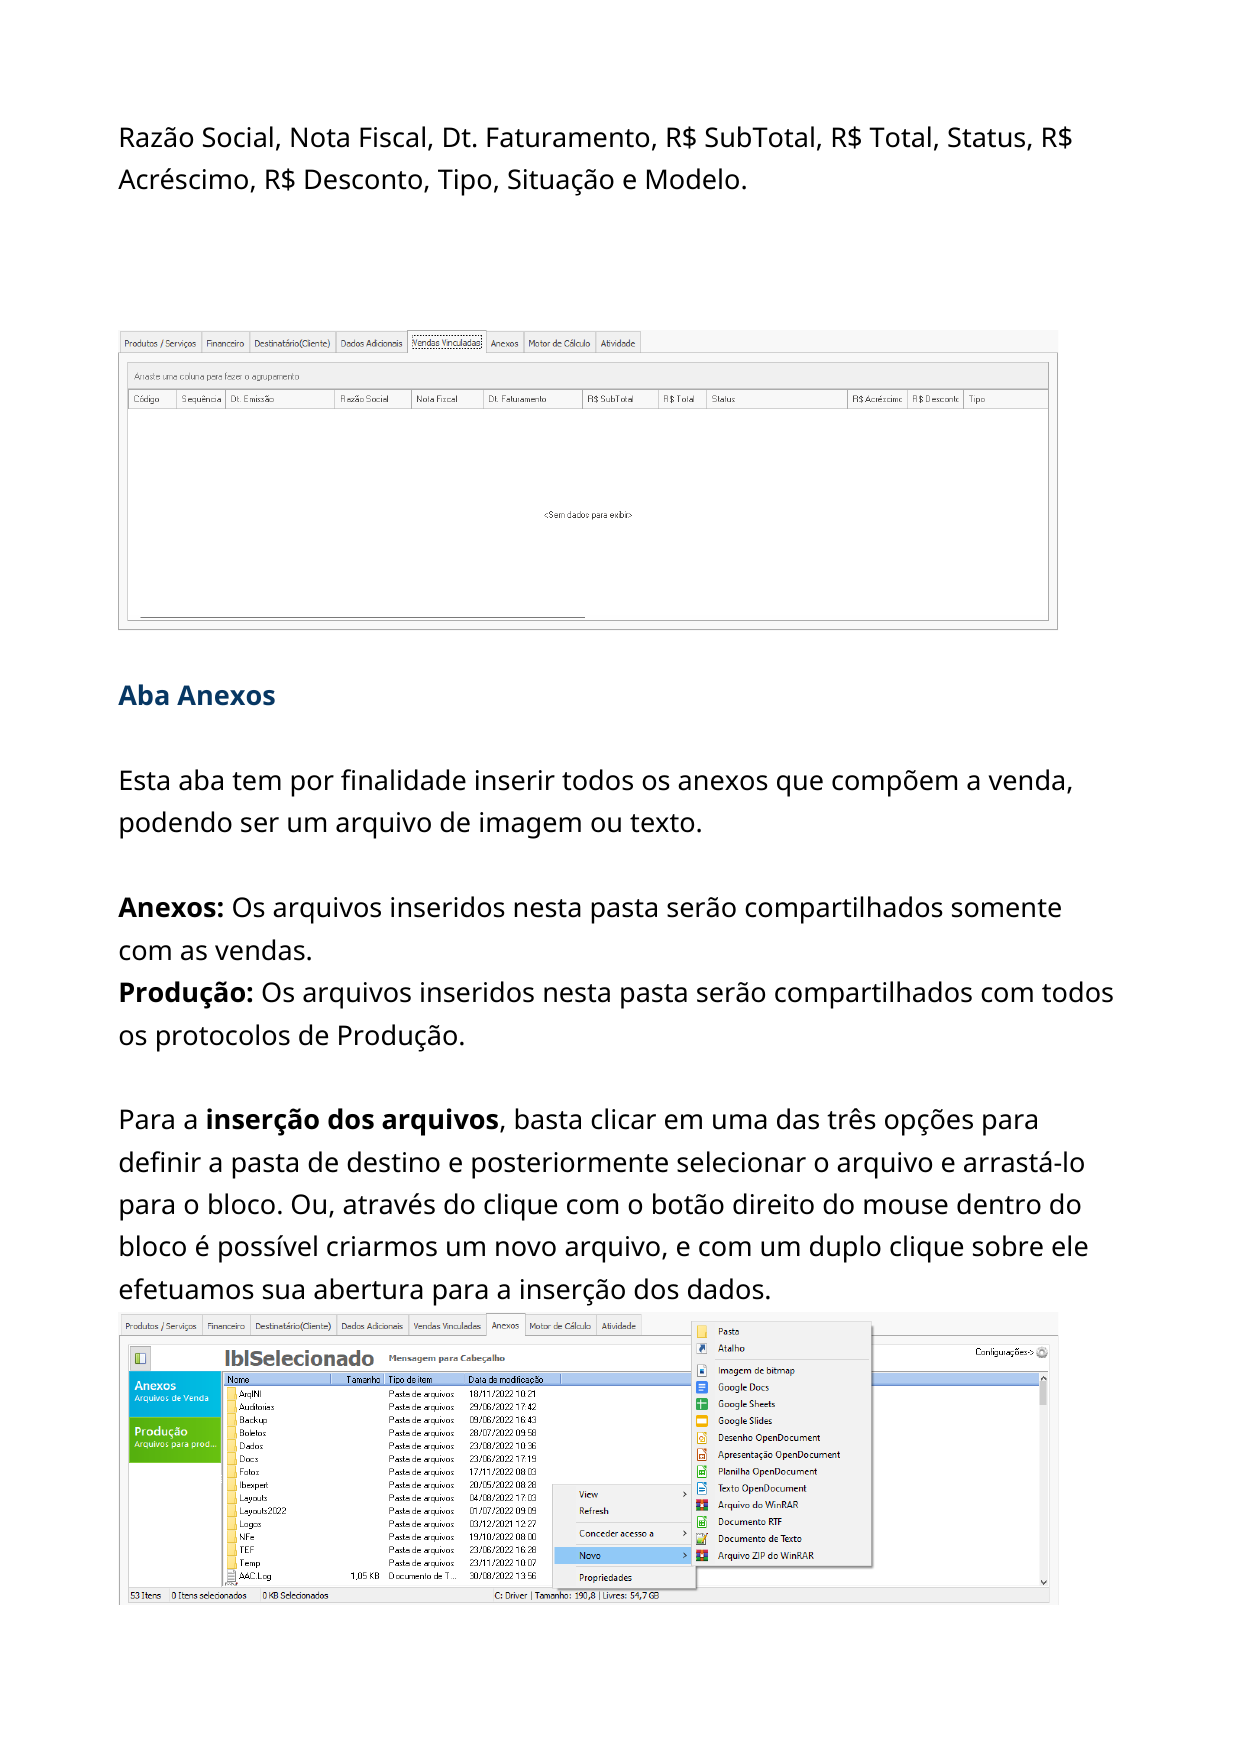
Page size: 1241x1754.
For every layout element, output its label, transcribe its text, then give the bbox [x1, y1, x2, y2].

text Para a inserção dos arquivos, basta clicar em uma das três opções para definir a pasta de destino e posteriormente selecionar o arquivo e arrastá-lo para o bloco. Ou, através do clique com o botão direito do mouse dentro do bloco é possível criarmos um novo arquivo, e com um duplo clique sobre ele efetuamos sua abertura para a inserção dos dados. [118, 1101, 1122, 1307]
picture [118, 330, 1059, 631]
text Aba Anexos [118, 677, 1122, 714]
picture [118, 1312, 1059, 1605]
text Esta aba tem por finalidade inserir todos os anexos que compõem a venda, podendo ser um arquivo de imagem ou texto. [118, 762, 1122, 841]
text Razão Social, Nota Fiscal, Dt. Faturamento, R$ SubTotal, R$ Total, Status, R$ Acréscimo, R$ Desconto, Tipo, Situação e Modelo. [118, 118, 1122, 197]
text Produção: Os arquivos inseridos nesta pasta serão compartilhados com todos os protocolos de Produção. [118, 973, 1122, 1053]
text Anexos: Os arquivos inseridos nesta pasta serão compartilhados somente com as vendas. [118, 889, 1122, 968]
